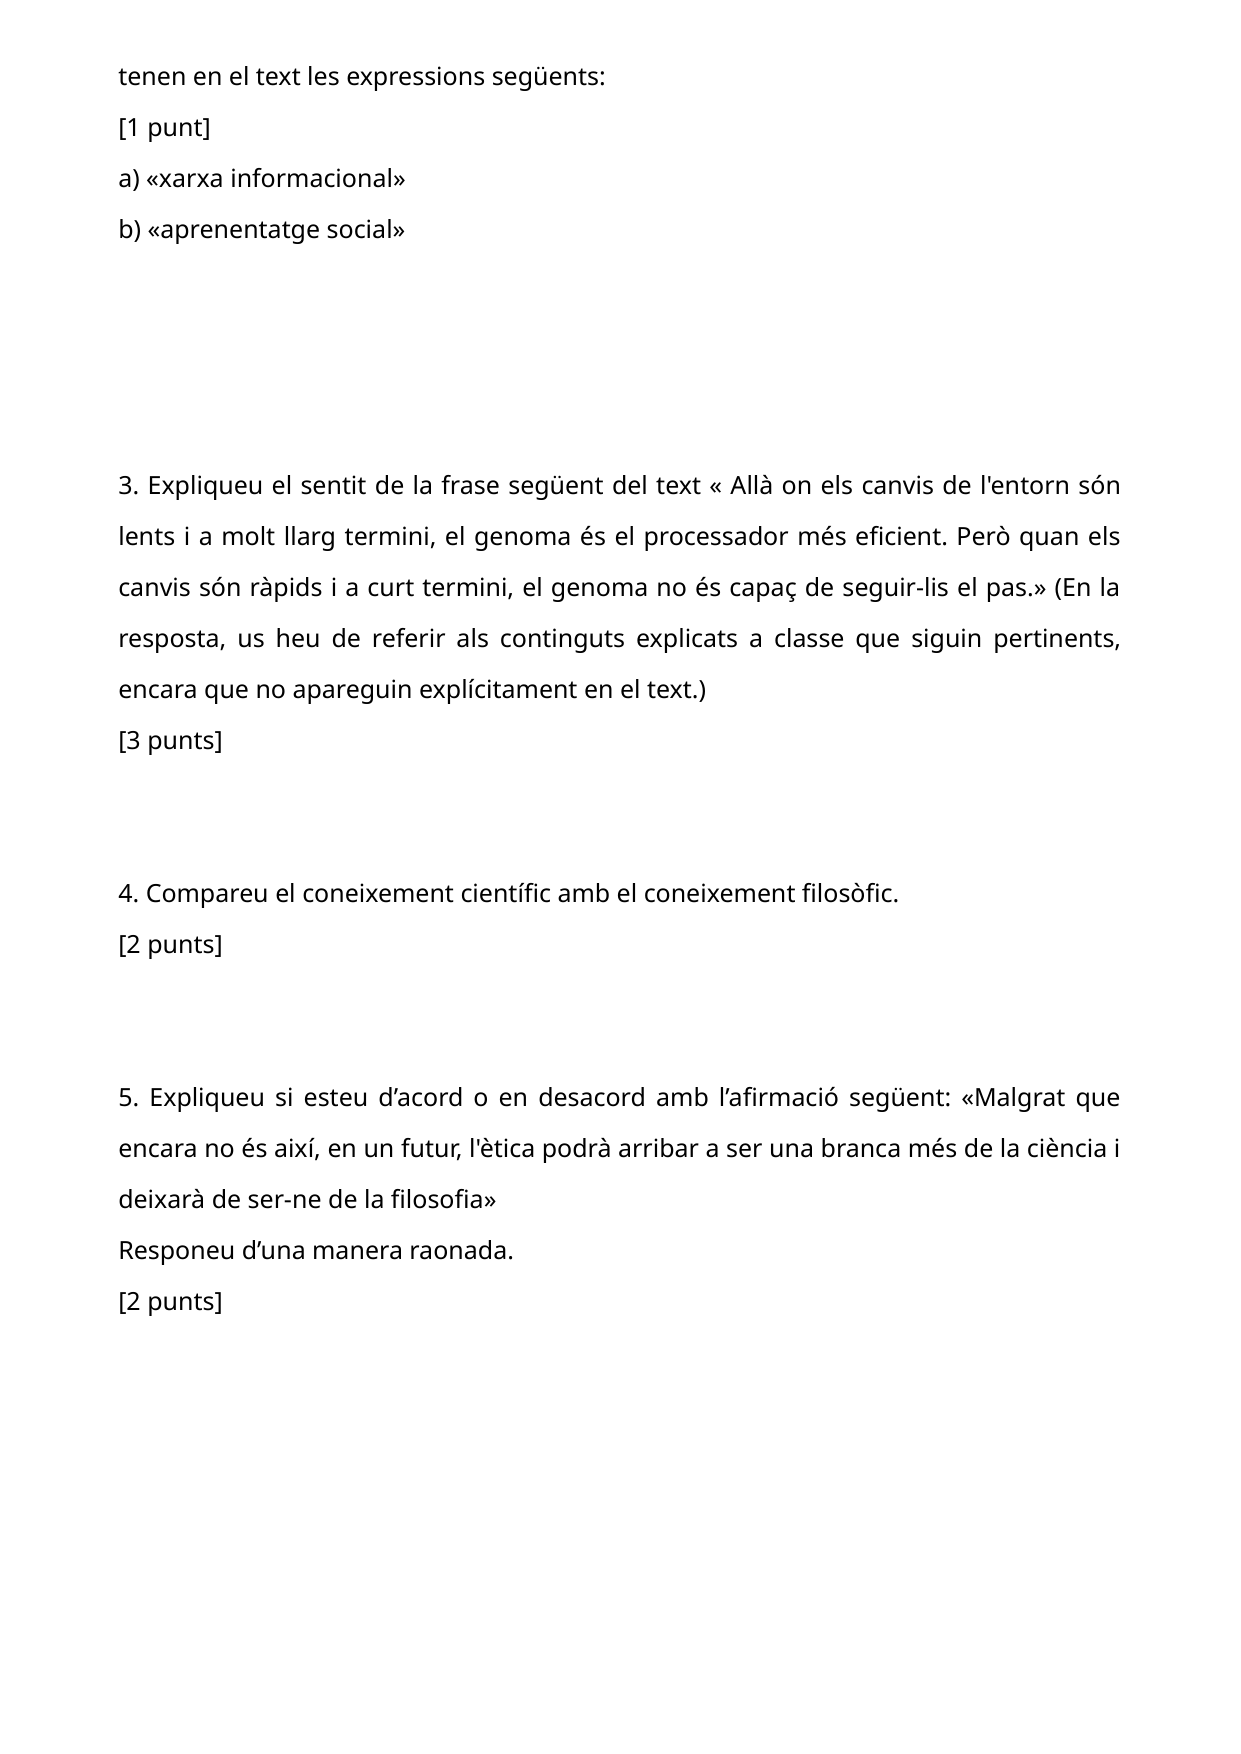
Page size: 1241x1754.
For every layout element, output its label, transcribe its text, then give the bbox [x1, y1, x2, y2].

text [1 punt] [118, 110, 1122, 144]
text 4. Compareu el coneixement científic amb el coneixement filosòfic. [118, 876, 1122, 910]
text [3 punts] [118, 723, 1122, 757]
text [2 punts] [118, 927, 1122, 961]
text 3. Expliqueu el sentit de la frase següent del text « Allà on els canvis de l'entorn són lents i a molt llarg termini, el genoma és el processador més eficient. Però quan els canvis són ràpids i a curt termini, el genoma no és capaç de seguir-lis el pas.» (En la resposta, us heu de referir als continguts explicats a classe que siguin pertinents, encara que no apareguin explícitament en el text.) [118, 467, 1122, 706]
text a) «xarxa informacional» [118, 161, 1122, 195]
text Responeu d’una manera raonada. [118, 1233, 1122, 1267]
text b) «aprenentatge social» [118, 212, 1122, 246]
text 5. Expliqueu si esteu d’acord o en desacord amb l’afirmació següent: «Malgrat que encara no és així, en un futur, l'ètica podrà arribar a ser una branca més de la ciència i deixarà de ser-ne de la filosofia» [118, 1080, 1122, 1216]
text tenen en el text les expressions següents: [118, 59, 1122, 93]
text [2 punts] [118, 1284, 1122, 1318]
